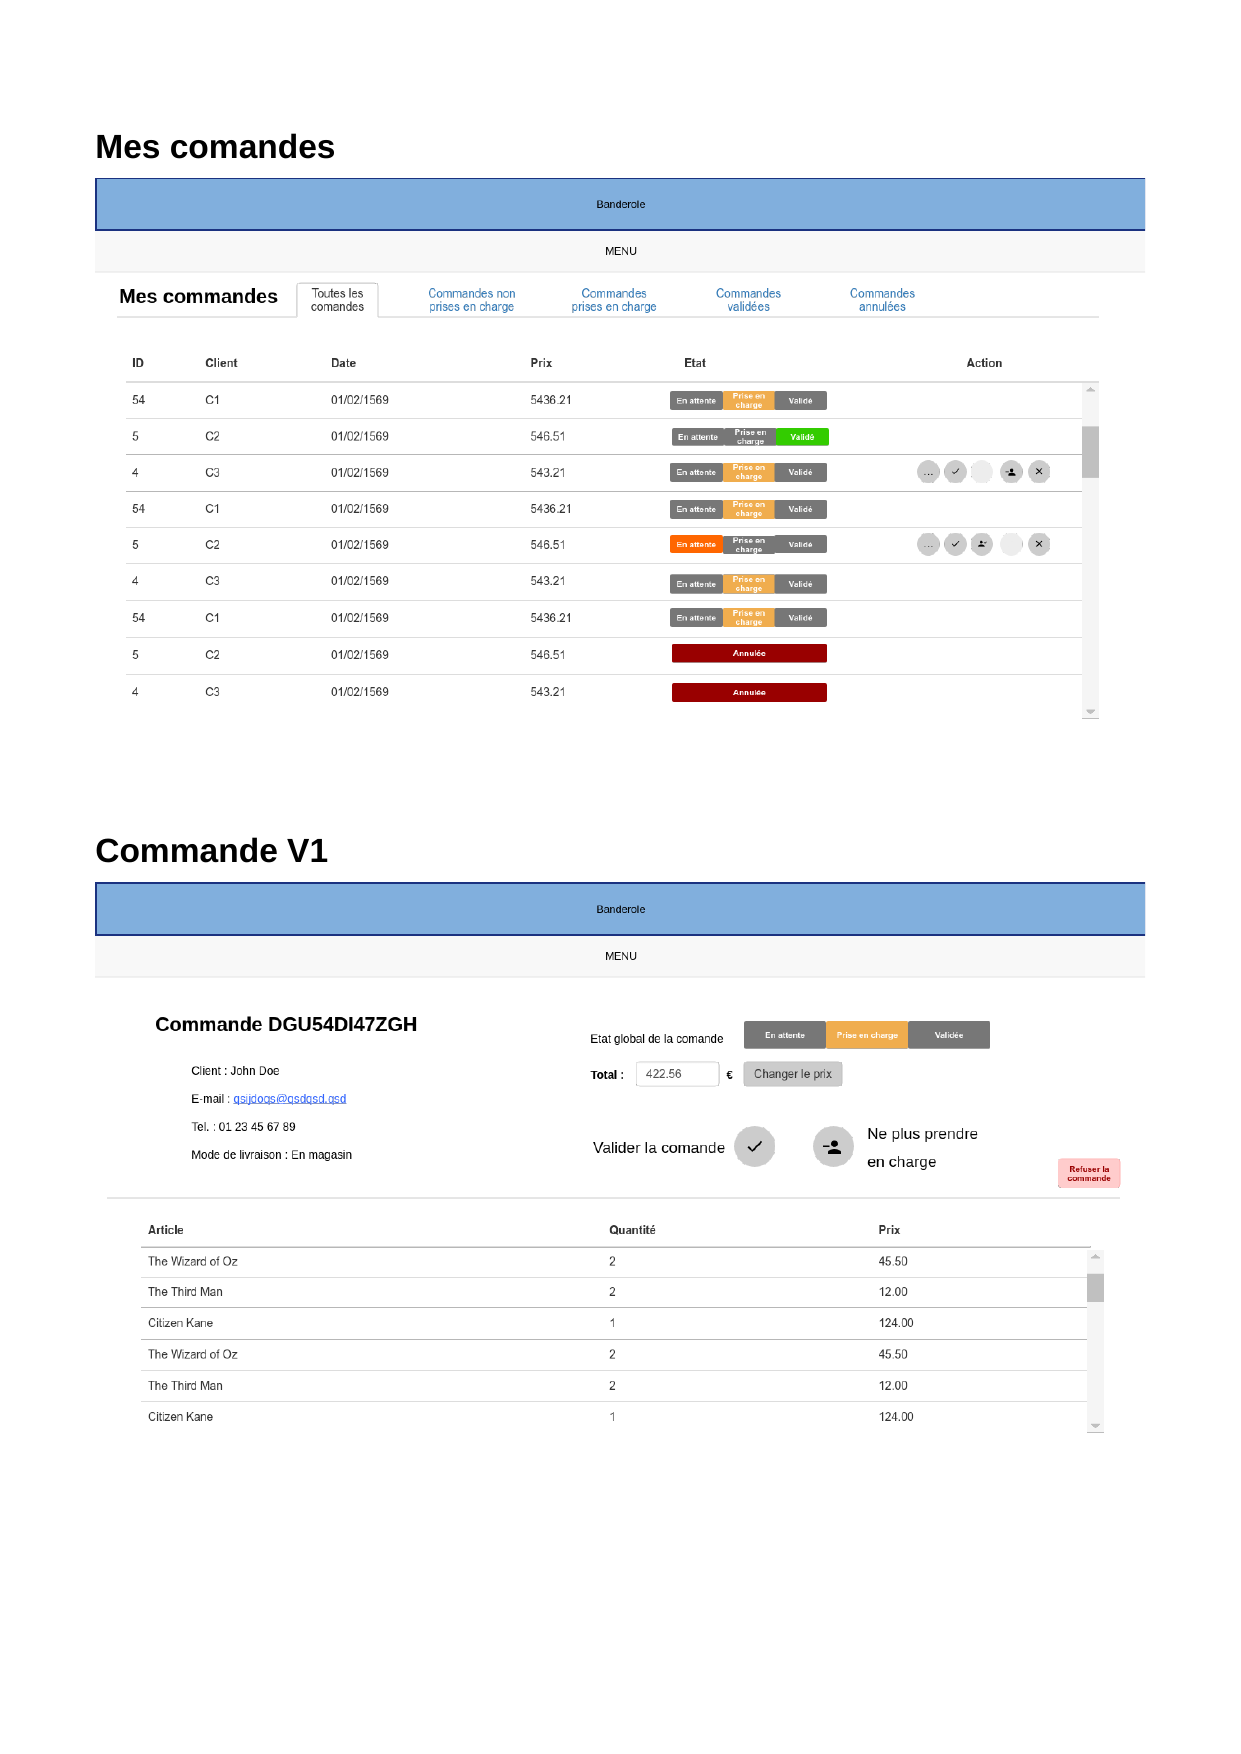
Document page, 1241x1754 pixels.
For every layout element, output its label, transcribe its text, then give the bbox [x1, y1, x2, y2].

subtitle Mes comandes [95, 127, 1145, 166]
picture [95, 178, 1146, 769]
subtitle Commande V1 [95, 831, 1145, 870]
picture [95, 882, 1146, 1474]
